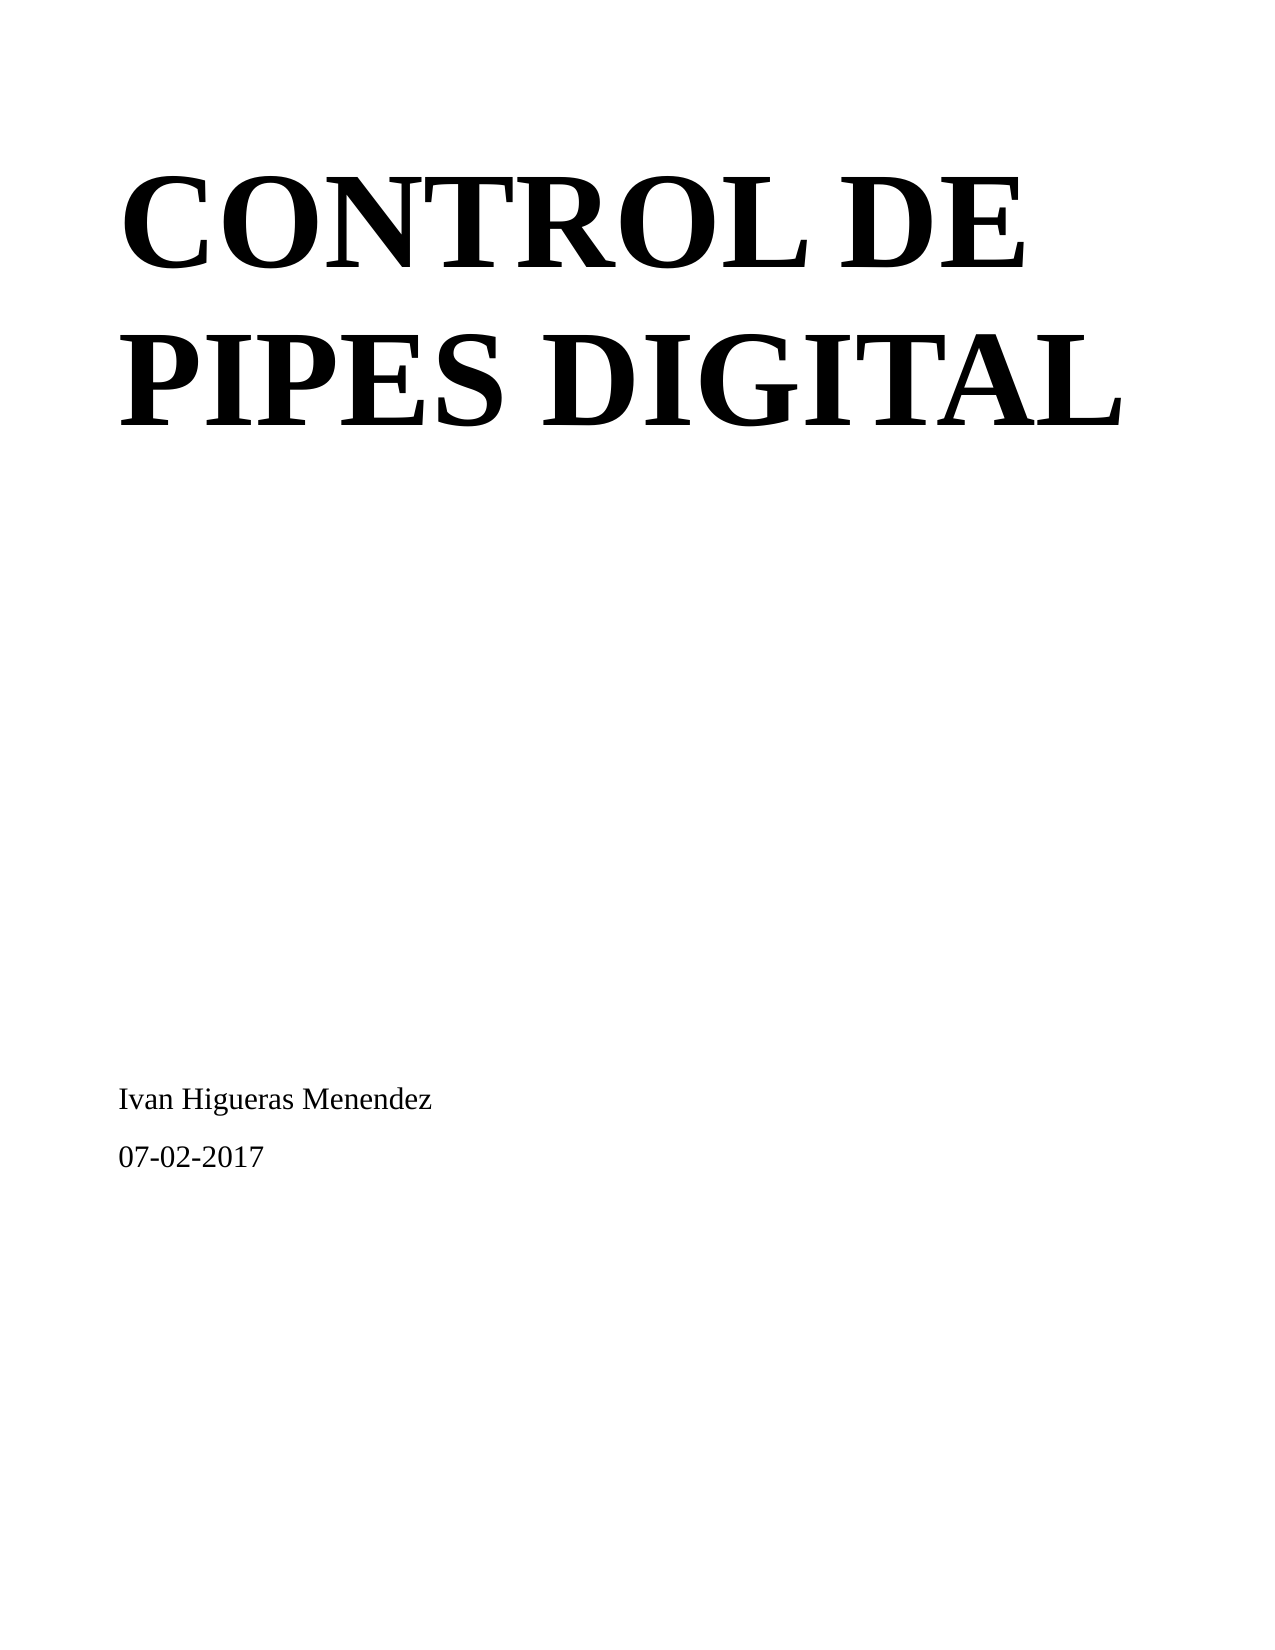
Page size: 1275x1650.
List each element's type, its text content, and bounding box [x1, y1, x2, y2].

text 07-02-2017 [118, 1138, 1157, 1174]
text Ivan Higueras Menendez [118, 1081, 1157, 1116]
subtitle CONTROL DE PIPES DIGITAL [118, 139, 1157, 455]
